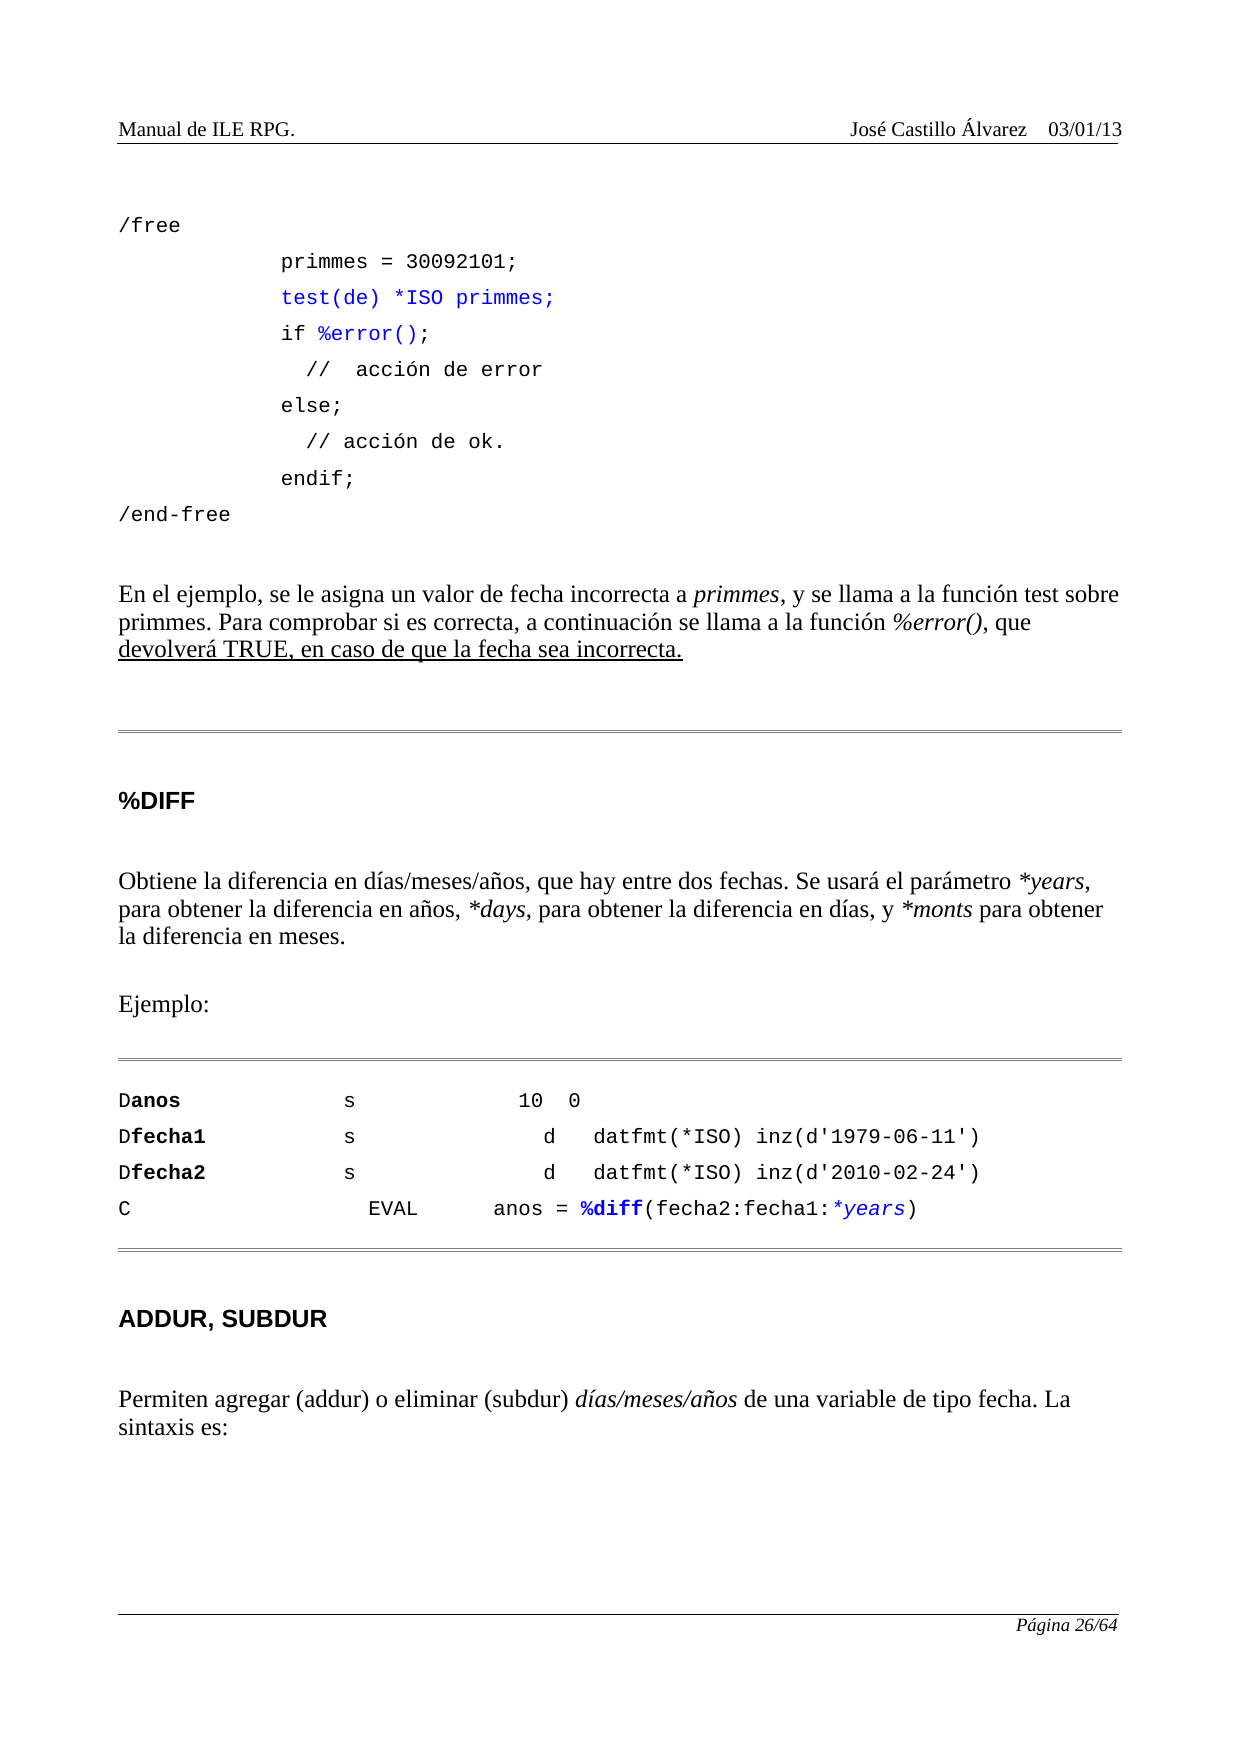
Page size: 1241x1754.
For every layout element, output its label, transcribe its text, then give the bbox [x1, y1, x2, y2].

text // acción de ok. [118, 431, 1122, 455]
text En el ejemplo, se le asigna un valor de fecha incorrecta a primmes, y se llama a la función test sobre primmes. Para comprobar si es correcta, a continuación se llama a la función %error(), que devolverá TRUE, en caso de que la fecha sea incorrecta. [118, 580, 1122, 663]
text /free [118, 214, 1122, 238]
subtitle %DIFF [118, 787, 1122, 814]
text if %error(); [118, 323, 1122, 347]
text Obtiene la diferencia en días/meses/años, que hay entre dos fechas. Se usará el parámetro *years, para obtener la diferencia en años, *days, para obtener la diferencia en días, y *monts para obtener la diferencia en meses. [118, 867, 1122, 950]
text Dfecha2 s d datfmt(*ISO) inz(d'2010-02-24') [118, 1162, 1122, 1186]
text Ejemplo: [118, 990, 1122, 1018]
text // acción de error [118, 359, 1122, 383]
text Dfecha1 s d datfmt(*ISO) inz(d'1979-06-11') [118, 1126, 1122, 1150]
text endif; [118, 468, 1122, 491]
text else; [118, 395, 1122, 419]
subtitle ADDUR, SUBDUR [118, 1305, 1122, 1333]
text test(de) *ISO primmes; [118, 287, 1122, 311]
text primmes = 30092101; [118, 251, 1122, 274]
text Permiten agregar (addur) o eliminar (subdur) días/meses/años de una variable de tipo fecha. La sintaxis es: [118, 1386, 1122, 1441]
text Danos s 10 0 [118, 1090, 1122, 1114]
text C EVAL anos = %diff(fecha2:fecha1:*years) [118, 1198, 1122, 1222]
text /end-free [118, 504, 1122, 527]
